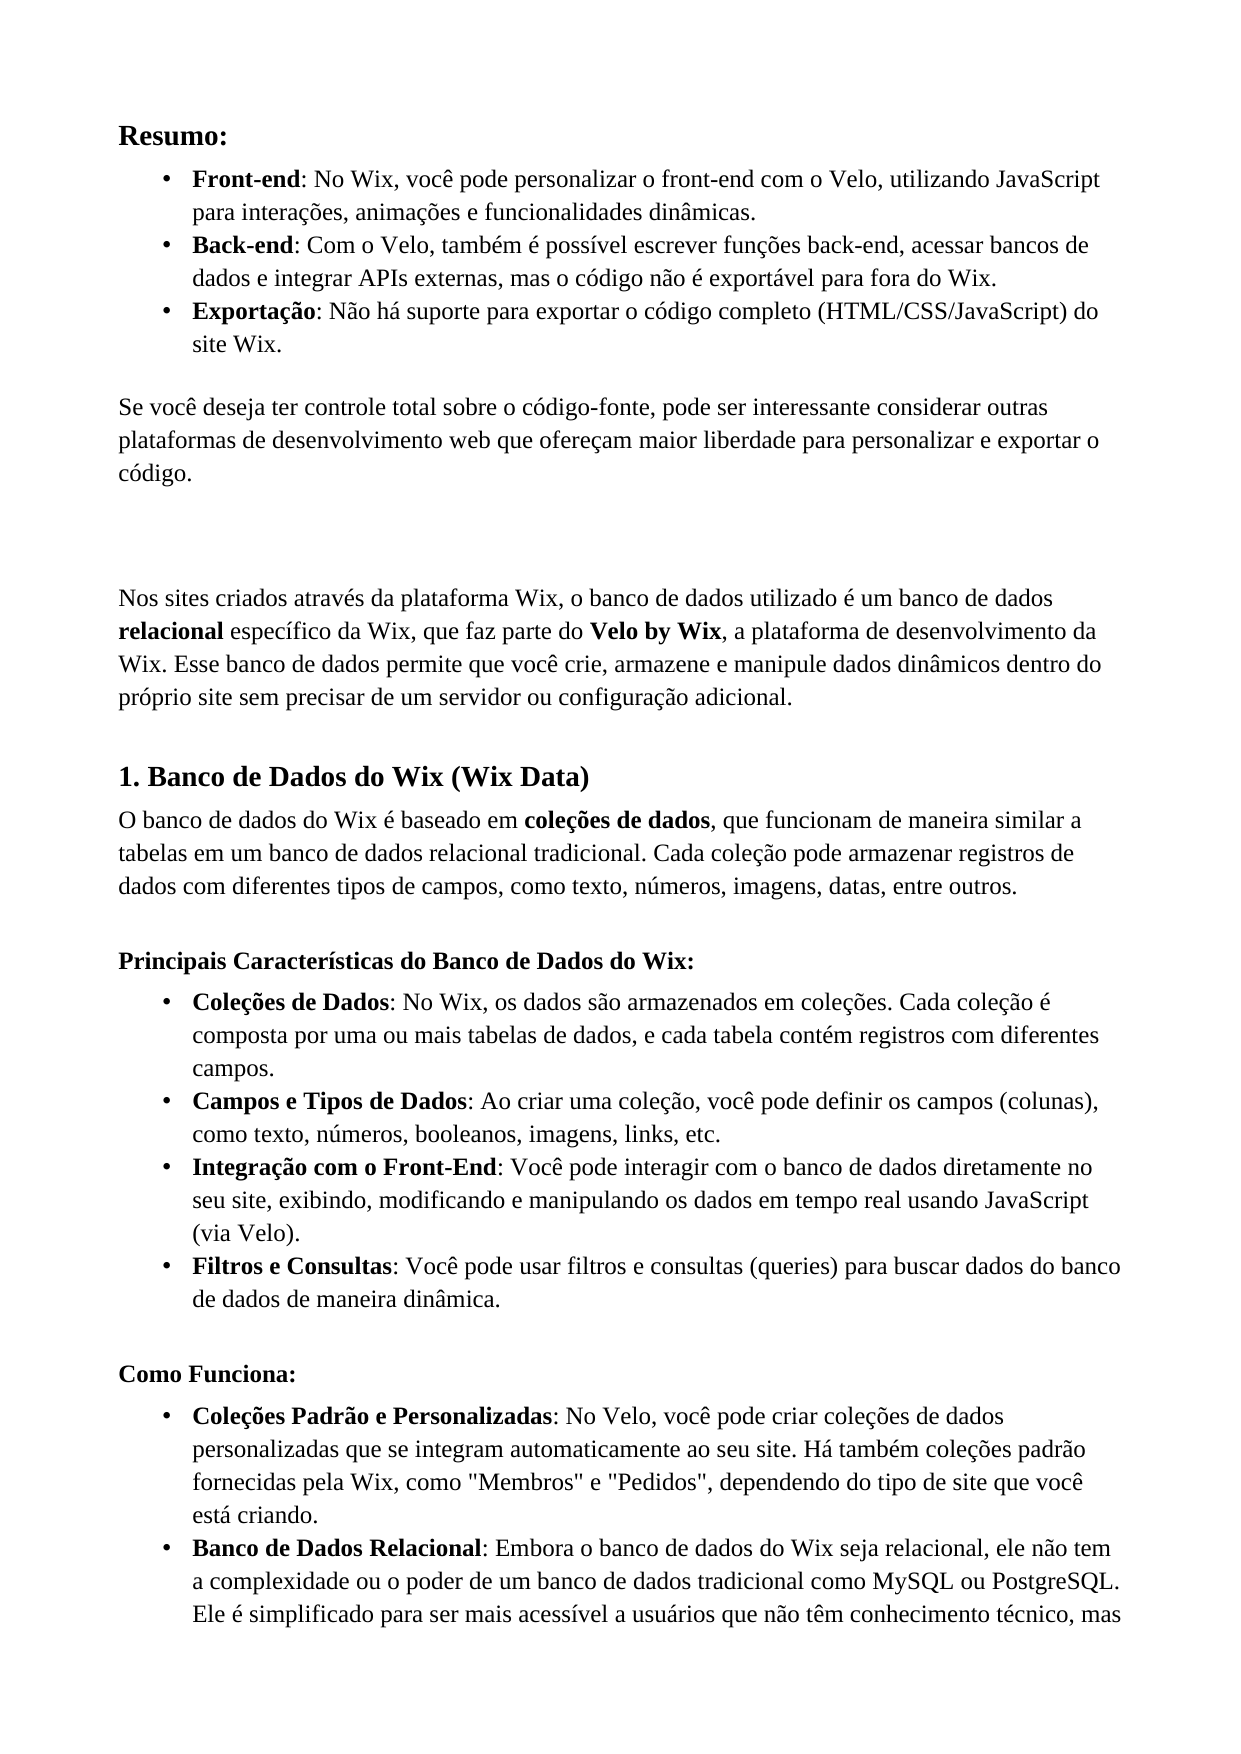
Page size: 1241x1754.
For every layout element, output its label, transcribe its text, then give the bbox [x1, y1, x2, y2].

list Campos e Tipos de Dados: Ao criar uma coleção, você pode definir os campos (colunas), como texto, números, booleanos, imagens, links, etc. [162, 1086, 1122, 1148]
list Coleções de Dados: No Wix, os dados são armazenados em coleções. Cada coleção é composta por uma ou mais tabelas de dados, e cada tabela contém registros com diferentes campos. [162, 987, 1122, 1082]
text Se você deseja ter controle total sobre o código-fonte, pode ser interessante considerar outras plataformas de desenvolvimento web que ofereçam maior liberdade para personalizar e exportar o código. [118, 392, 1122, 487]
subtitle Como Funciona: [118, 1359, 1122, 1388]
list Coleções Padrão e Personalizadas: No Velo, você pode criar coleções de dados personalizadas que se integram automaticamente ao seu site. Há também coleções padrão fornecidas pela Wix, como "Membros" e "Pedidos", dependendo do tipo de site que você está criando. [162, 1401, 1122, 1528]
text Nos sites criados através da plataforma Wix, o banco de dados utilizado é um banco de dados relacional específico da Wix, que faz parte do Velo by Wix, a plataforma de desenvolvimento da Wix. Esse banco de dados permite que você crie, armazene e manipule dados dinâmicos dentro do próprio site sem precisar de um servidor ou configuração adicional. [118, 583, 1122, 711]
list Exportação: Não há suporte para exportar o código completo (HTML/CSS/JavaScript) do site Wix. [162, 296, 1122, 358]
list Filtros e Consultas: Você pode usar filtros e consultas (queries) para buscar dados do banco de dados de maneira dinâmica. [162, 1251, 1122, 1313]
list Back-end: Com o Velo, também é possível escrever funções back-end, acessar bancos de dados e integrar APIs externas, mas o código não é exportável para fora do Wix. [162, 230, 1122, 292]
subtitle Resumo: [118, 118, 1122, 152]
subtitle 1. Banco de Dados do Wix (Wix Data) [118, 759, 1122, 792]
text O banco de dados do Wix é baseado em coleções de dados, que funcionam de maneira similar a tabelas em um banco de dados relacional tradicional. Cada coleção pode armazenar registros de dados com diferentes tipos de campos, como texto, números, imagens, datas, entre outros. [118, 805, 1122, 900]
subtitle Principais Características do Banco de Dados do Wix: [118, 946, 1122, 975]
list Integração com o Front-End: Você pode interagir com o banco de dados diretamente no seu site, exibindo, modificando e manipulando os dados em tempo real usando JavaScript (via Velo). [162, 1152, 1122, 1247]
list Banco de Dados Relacional: Embora o banco de dados do Wix seja relacional, ele não tem a complexidade ou o poder de um banco de dados tradicional como MySQL ou PostgreSQL. Ele é simplificado para ser mais acessível a usuários que não têm conhecimento técnico, mas [162, 1533, 1122, 1628]
list Front-end: No Wix, você pode personalizar o front-end com o Velo, utilizando JavaScript para interações, animações e funcionalidades dinâmicas. [162, 164, 1122, 226]
